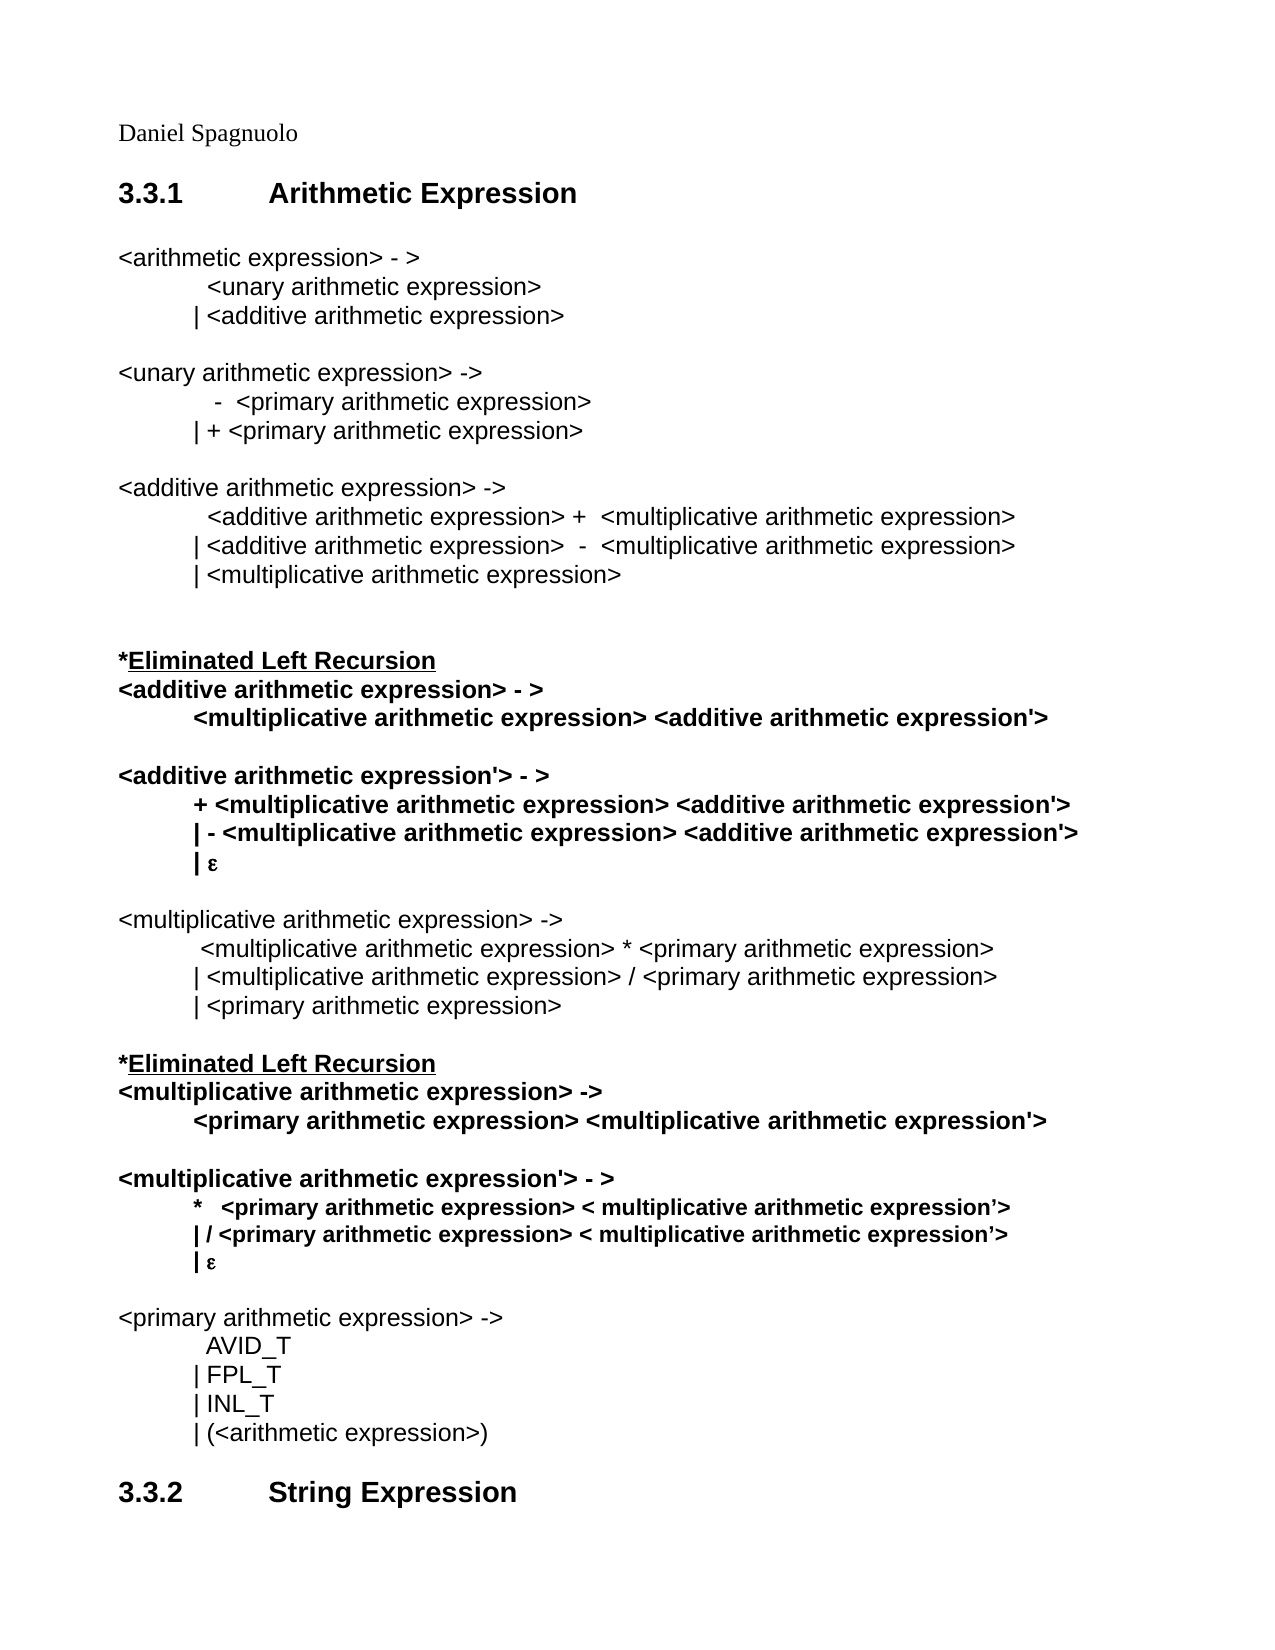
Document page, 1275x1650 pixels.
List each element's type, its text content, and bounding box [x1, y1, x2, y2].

text <additive arithmetic expression> -> [118, 473, 1157, 502]
text | <multiplicative arithmetic expression> [118, 560, 1157, 588]
text | (<arithmetic expression>) [118, 1417, 1157, 1446]
text AVID_T [118, 1331, 1157, 1360]
text | <primary arithmetic expression> [118, 991, 1157, 1020]
list Arithmetic Expression [118, 176, 1157, 210]
text | <additive arithmetic expression> - <multiplicative arithmetic expression> [118, 531, 1157, 560]
text | - <multiplicative arithmetic expression> <additive arithmetic expression'> [118, 818, 1157, 847]
text | FPL_T [118, 1360, 1157, 1389]
text | INL_T [118, 1389, 1157, 1417]
text | + <primary arithmetic expression> [118, 416, 1157, 445]
text | <multiplicative arithmetic expression> / <primary arithmetic expression> [118, 962, 1157, 991]
text <unary arithmetic expression> -> [118, 358, 1157, 387]
text | / <primary arithmetic expression> < multiplicative arithmetic expression’> [118, 1221, 1157, 1247]
text <multiplicative arithmetic expression> -> [118, 905, 1157, 933]
list String Expression [118, 1475, 1157, 1508]
text <primary arithmetic expression> <multiplicative arithmetic expression'> [118, 1106, 1157, 1135]
text <arithmetic expression> - > [118, 243, 1157, 272]
text <additive arithmetic expression> - > [118, 675, 1157, 703]
text *Eliminated Left Recursion [118, 646, 1157, 675]
text <multiplicative arithmetic expression> * <primary arithmetic expression> [118, 933, 1157, 962]
text <additive arithmetic expression'> - > [118, 761, 1157, 790]
text *Eliminated Left Recursion [118, 1048, 1157, 1077]
text <unary arithmetic expression> [118, 272, 1157, 301]
text * <primary arithmetic expression> < multiplicative arithmetic expression’> [118, 1192, 1157, 1221]
text |  [118, 1247, 1157, 1274]
text <multiplicative arithmetic expression'> - > [118, 1163, 1157, 1192]
text | <additive arithmetic expression> [118, 301, 1157, 330]
text + <multiplicative arithmetic expression> <additive arithmetic expression'> [118, 790, 1157, 818]
text <multiplicative arithmetic expression> <additive arithmetic expression'> [118, 703, 1157, 732]
text <multiplicative arithmetic expression> -> [118, 1077, 1157, 1106]
text |  [118, 847, 1157, 876]
text <primary arithmetic expression> -> [118, 1302, 1157, 1331]
text <additive arithmetic expression> + <multiplicative arithmetic expression> [118, 502, 1157, 531]
text - <primary arithmetic expression> [193, 387, 1157, 416]
